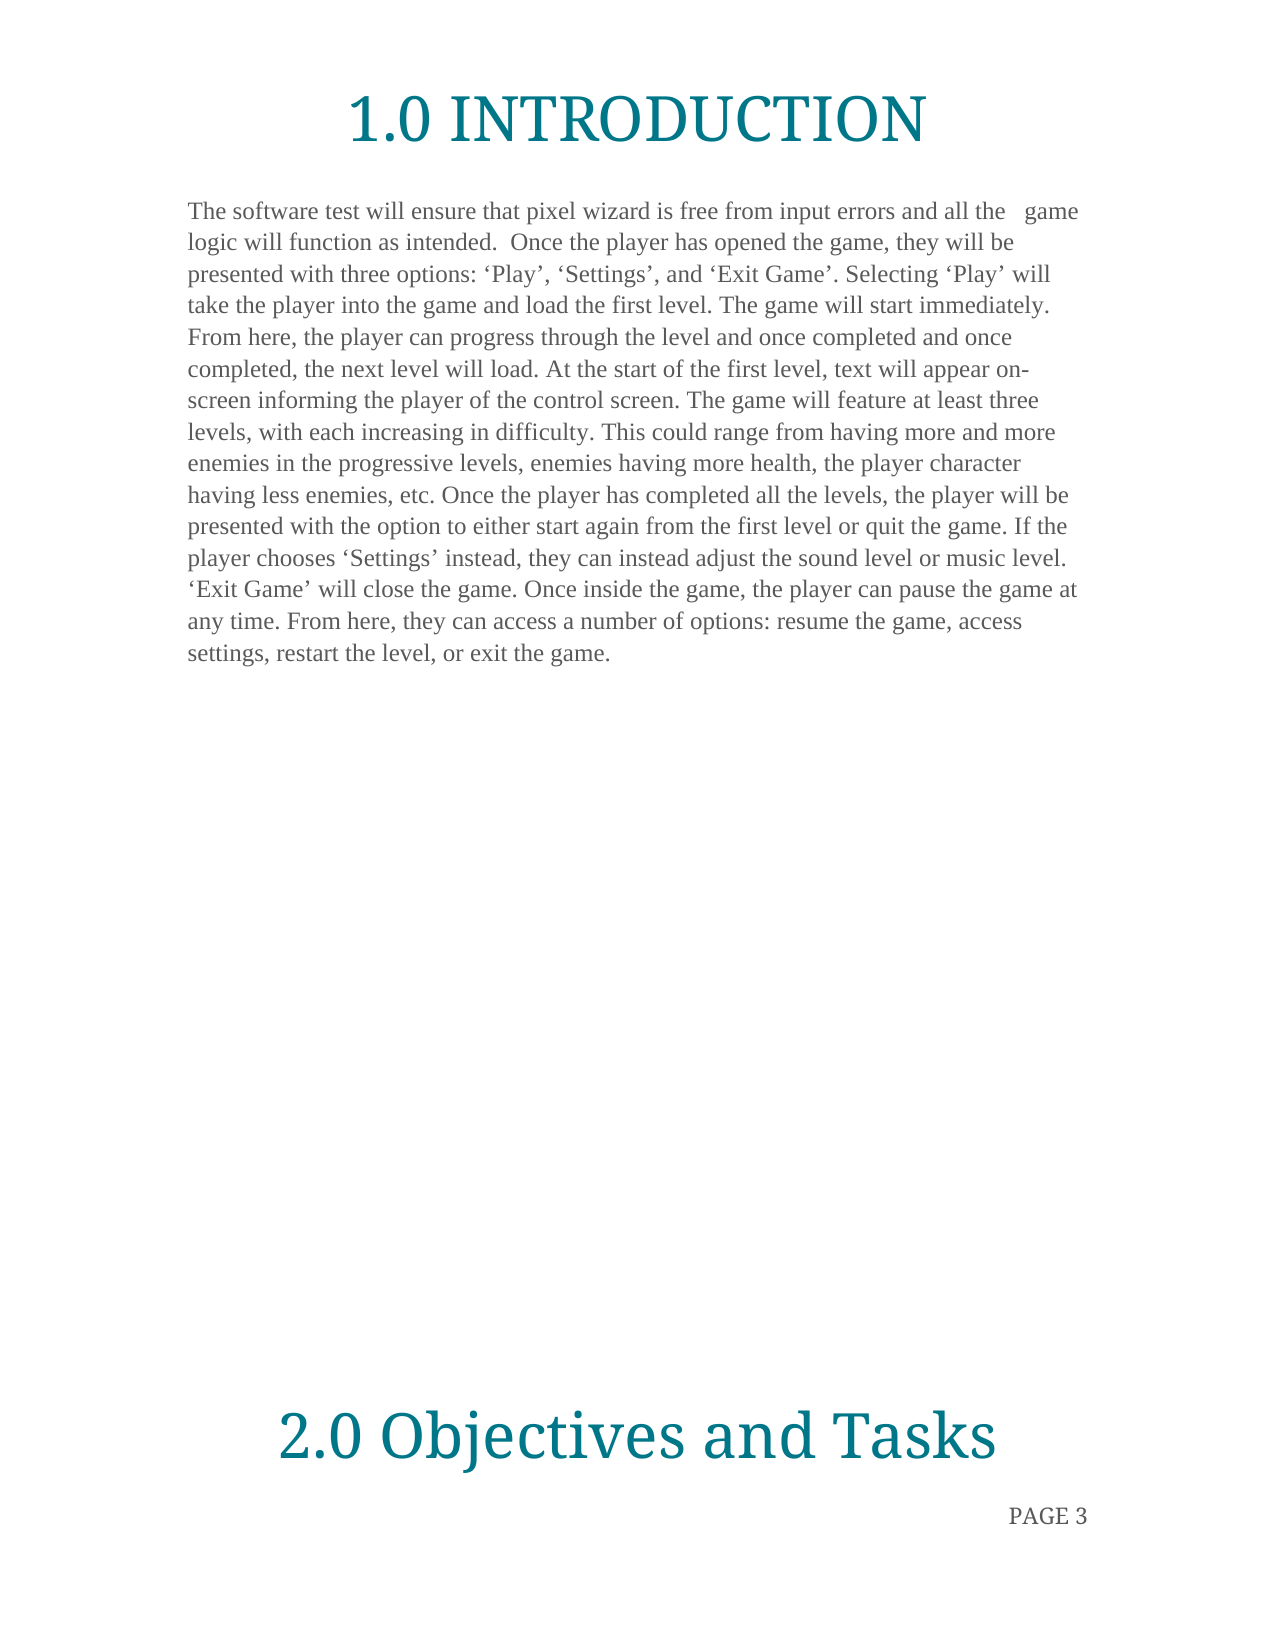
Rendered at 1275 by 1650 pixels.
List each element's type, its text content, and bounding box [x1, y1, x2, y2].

text The software test will ensure that pixel wizard is free from input errors and all the game logic will function as intended. Once the player has opened the game, they will be presented with three options: ‘Play’, ‘Settings’, and ‘Exit Game’. Selecting ‘Play’ will take the player into the game and load the first level. The game will start immediately. From here, the player can progress through the level and once completed and once completed, the next level will load. At the start of the first level, text will appear on-screen informing the player of the control screen. The game will feature at least three levels, with each increasing in difficulty. This could range from having more and more enemies in the progressive levels, enemies having more health, the player character having less enemies, etc. Once the player has completed all the levels, the player will be presented with the option to either start again from the first level or quit the game. If the player chooses ‘Settings’ instead, they can instead adjust the sound level or music level. ‘Exit Game’ will close the game. Once inside the game, the player can pause the game at any time. From here, they can access a number of options: resume the game, access settings, restart the level, or exit the game. [187, 196, 1087, 666]
title 1.0 INTRODUCTION [187, 75, 1087, 160]
title 2.0 Objectives and Tasks [187, 1392, 1087, 1477]
